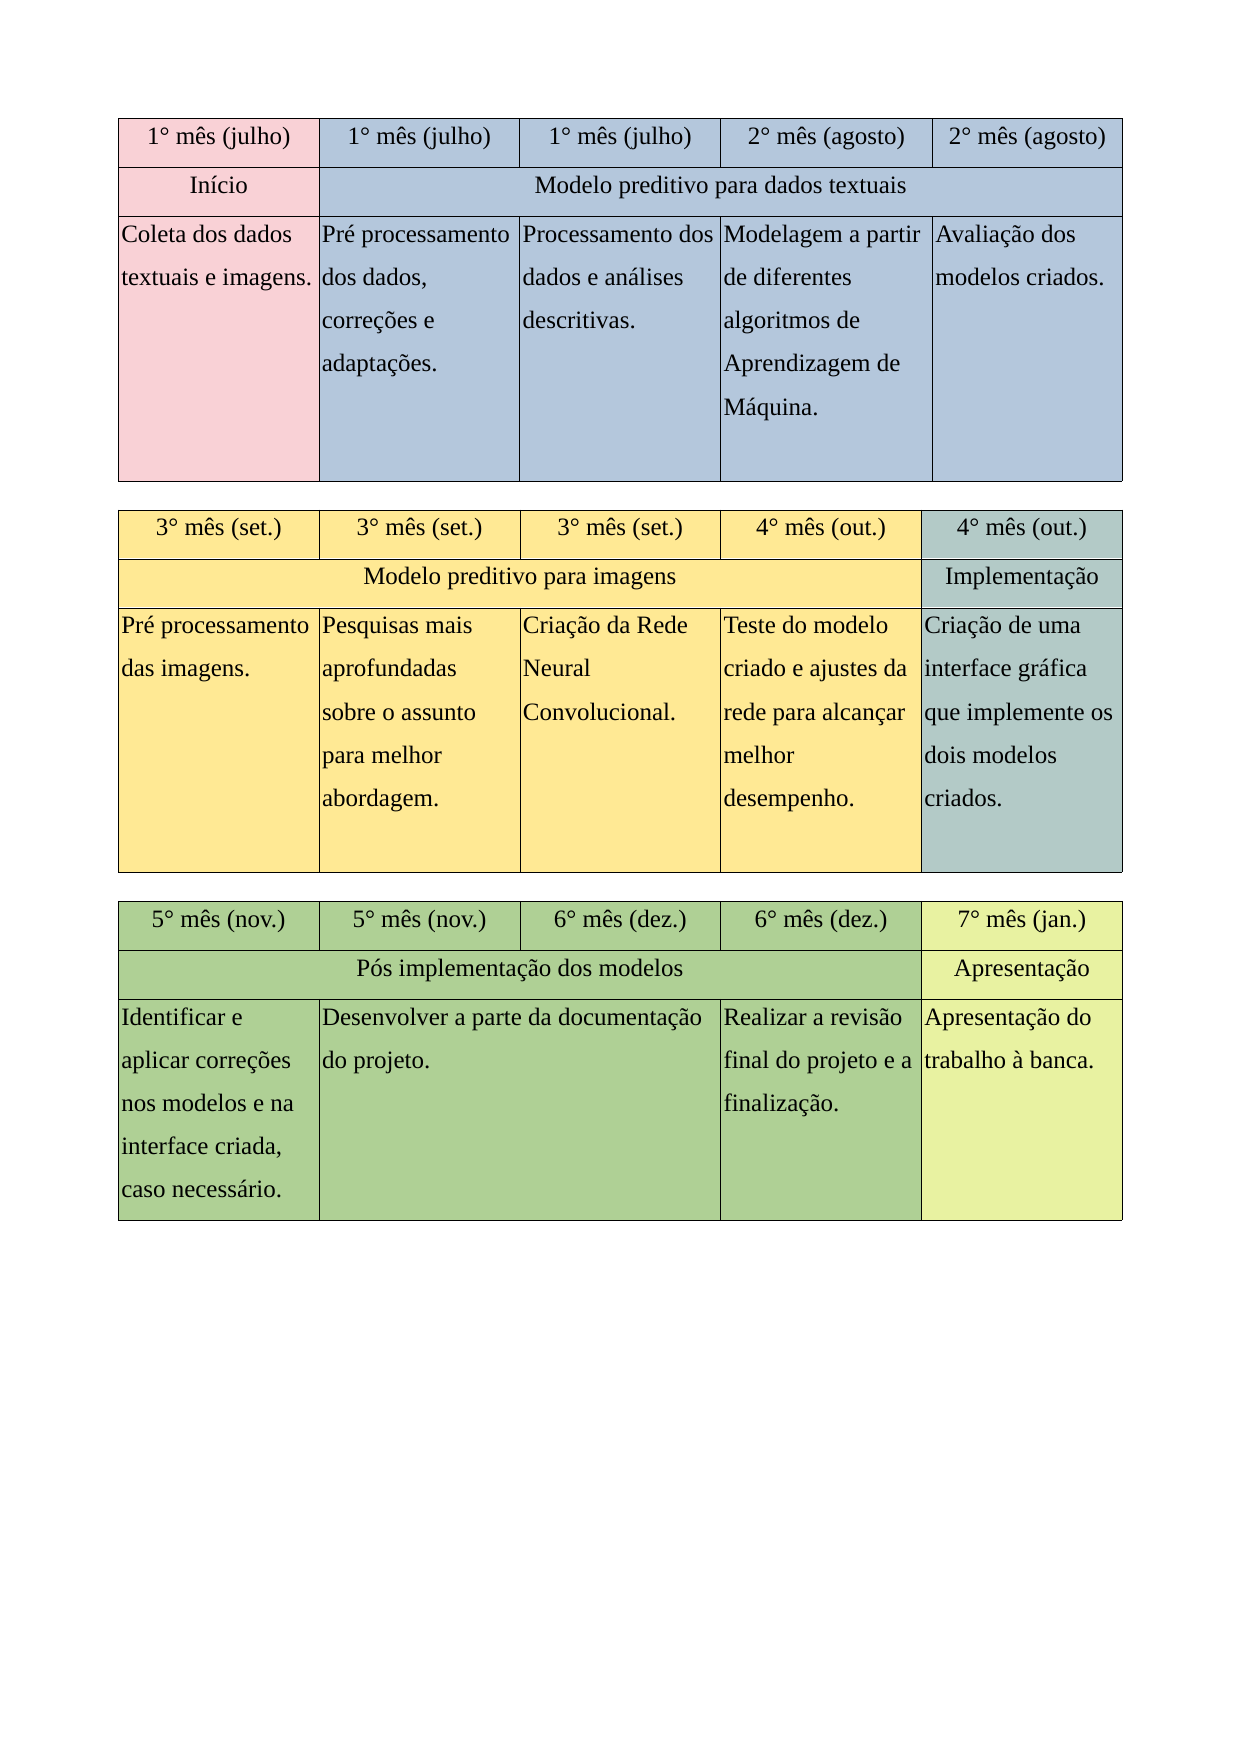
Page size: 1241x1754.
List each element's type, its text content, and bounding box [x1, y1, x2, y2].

table_header 6° mês (dez.) [521, 902, 720, 950]
table_header 4° mês (out.) [922, 511, 1122, 558]
table_header 2° mês (agosto) [721, 119, 932, 167]
table_header 7° mês (jan.) [922, 902, 1122, 950]
table_cell Apresentação [922, 951, 1122, 999]
table_header 5° mês (nov.) [119, 902, 319, 950]
table_header 3° mês (set.) [119, 511, 319, 558]
table_cell Realizar a revisão final do projeto e a finalização. [721, 1000, 921, 1220]
table_cell Modelagem a partir de diferentes algoritmos de Aprendizagem de Máquina. [721, 217, 932, 481]
table_cell Desenvolver a parte da documentação do projeto. [320, 1000, 720, 1220]
table_cell Implementação [922, 560, 1122, 607]
table_cell Pós implementação dos modelos [119, 951, 921, 999]
table_header 5° mês (nov.) [320, 902, 520, 950]
table_cell Pesquisas mais aprofundadas sobre o assunto para melhor abordagem. [320, 609, 520, 872]
table_header 1° mês (julho) [520, 119, 720, 167]
table_cell Coleta dos dados textuais e imagens. [119, 217, 319, 481]
table_header 1° mês (julho) [320, 119, 519, 167]
table_cell Modelo preditivo para imagens [119, 560, 921, 607]
table_cell Pré processamento das imagens. [119, 609, 319, 872]
table_header 3° mês (set.) [320, 511, 520, 558]
table_header 1° mês (julho) [119, 119, 319, 167]
table_header 6° mês (dez.) [721, 902, 921, 950]
table_header 3° mês (set.) [521, 511, 720, 558]
table_cell Criação de uma interface gráfica que implemente os dois modelos criados. [922, 609, 1122, 872]
table_cell Apresentação do trabalho à banca. [922, 1000, 1122, 1220]
table_cell Início [119, 168, 319, 216]
table_cell Criação da Rede Neural Convolucional. [521, 609, 720, 872]
table_cell Identificar e aplicar correções nos modelos e na interface criada, caso necessário. [119, 1000, 319, 1220]
table_cell Processamento dos dados e análises descritivas. [520, 217, 720, 481]
table_cell Teste do modelo criado e ajustes da rede para alcançar melhor desempenho. [721, 609, 921, 872]
table_header 4° mês (out.) [721, 511, 921, 558]
table_header 2° mês (agosto) [933, 119, 1122, 167]
table_cell Pré processamento dos dados, correções e adaptações. [320, 217, 519, 481]
table_cell Avaliação dos modelos criados. [933, 217, 1122, 481]
table_cell Modelo preditivo para dados textuais [320, 168, 1122, 216]
